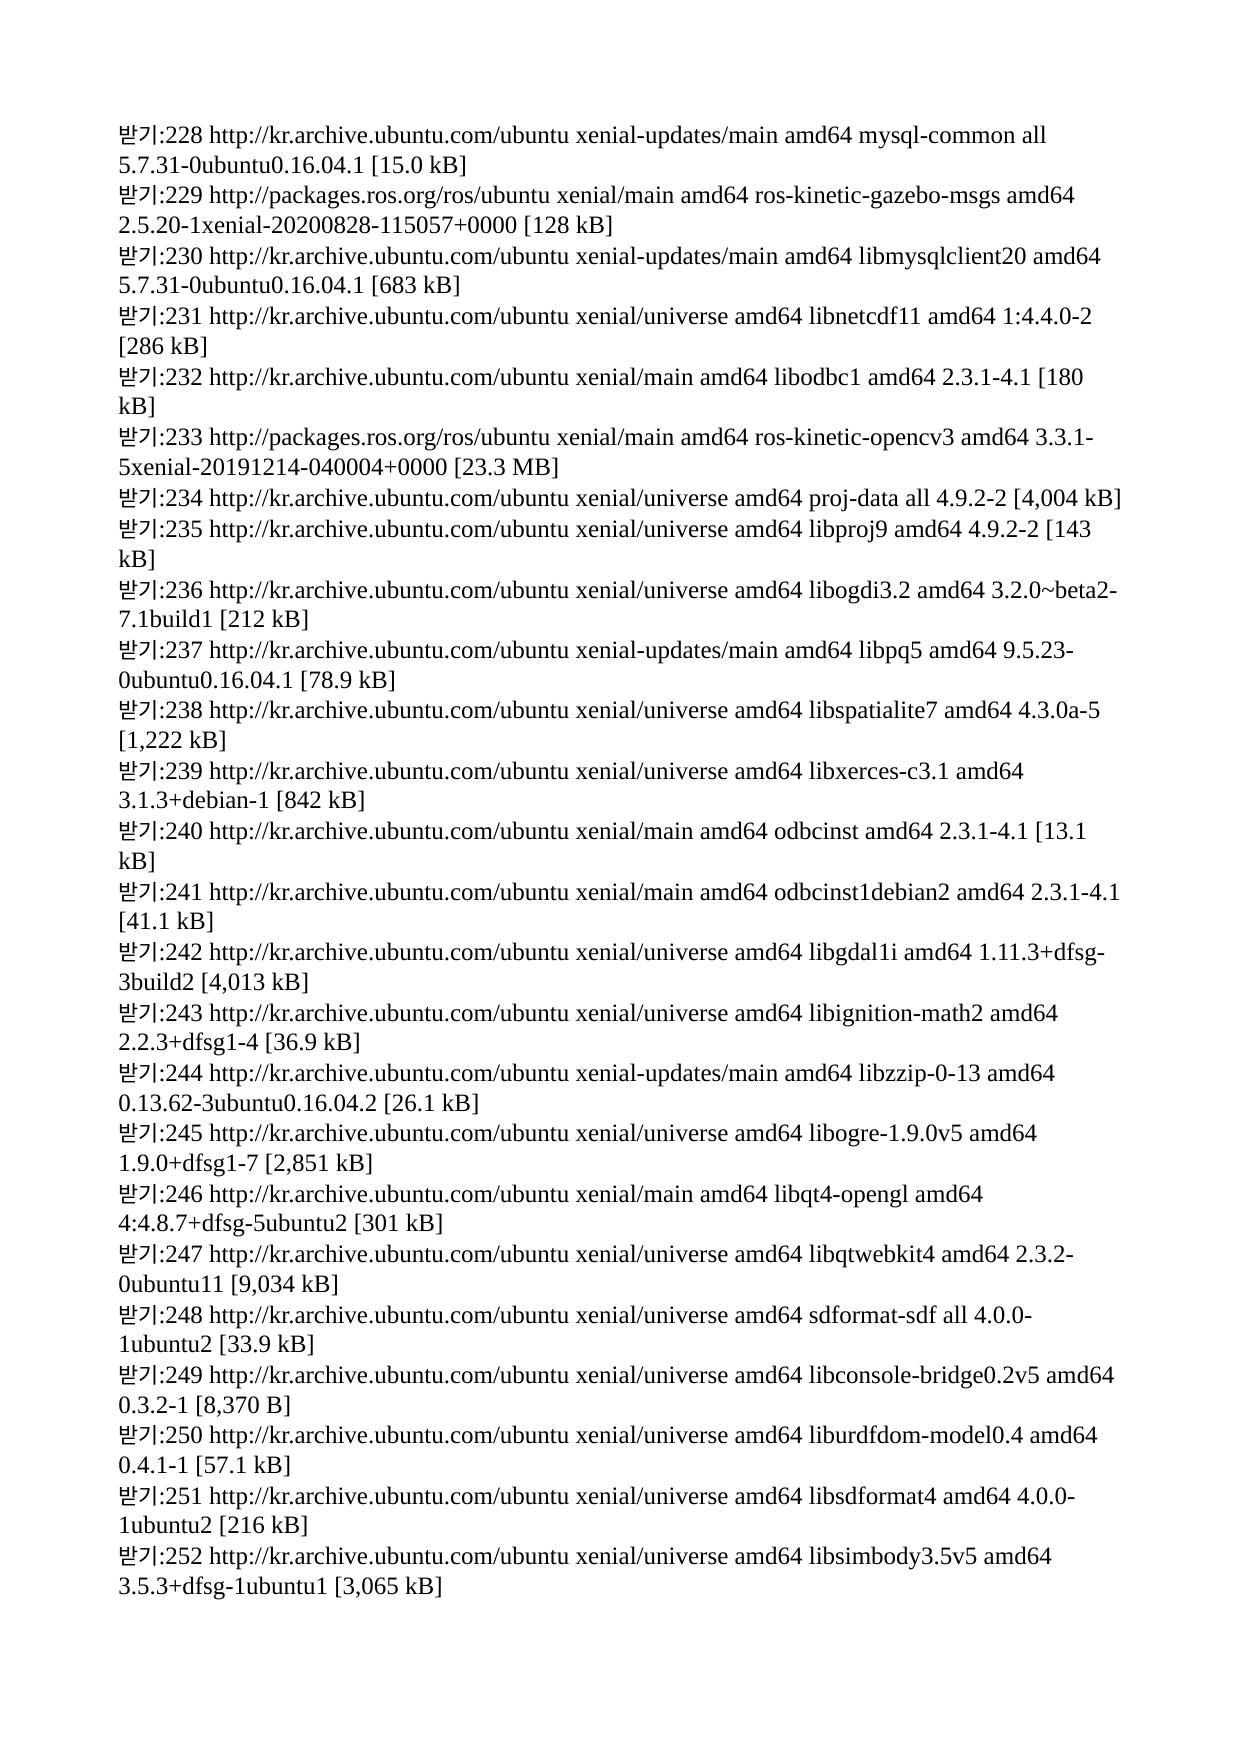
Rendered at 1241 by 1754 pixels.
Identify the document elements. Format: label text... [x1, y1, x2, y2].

text 받기:231 http://kr.archive.ubuntu.com/ubuntu xenial/universe amd64 libnetcdf11 amd64 1:4.4.0-2 [286 kB] [118, 299, 1122, 360]
text 받기:242 http://kr.archive.ubuntu.com/ubuntu xenial/universe amd64 libgdal1i amd64 1.11.3+dfsg-3build2 [4,013 kB] [118, 935, 1122, 996]
text 받기:251 http://kr.archive.ubuntu.com/ubuntu xenial/universe amd64 libsdformat4 amd64 4.0.0-1ubuntu2 [216 kB] [118, 1479, 1122, 1539]
text 받기:239 http://kr.archive.ubuntu.com/ubuntu xenial/universe amd64 libxerces-c3.1 amd64 3.1.3+debian-1 [842 kB] [118, 754, 1122, 814]
text 받기:228 http://kr.archive.ubuntu.com/ubuntu xenial-updates/main amd64 mysql-common all 5.7.31-0ubuntu0.16.04.1 [15.0 kB] [118, 118, 1122, 178]
text 받기:241 http://kr.archive.ubuntu.com/ubuntu xenial/main amd64 odbcinst1debian2 amd64 2.3.1-4.1 [41.1 kB] [118, 875, 1122, 935]
text 받기:252 http://kr.archive.ubuntu.com/ubuntu xenial/universe amd64 libsimbody3.5v5 amd64 3.5.3+dfsg-1ubuntu1 [3,065 kB] [118, 1539, 1122, 1600]
text 받기:245 http://kr.archive.ubuntu.com/ubuntu xenial/universe amd64 libogre-1.9.0v5 amd64 1.9.0+dfsg1-7 [2,851 kB] [118, 1116, 1122, 1177]
text 받기:229 http://packages.ros.org/ros/ubuntu xenial/main amd64 ros-kinetic-gazebo-msgs amd64 2.5.20-1xenial-20200828-115057+0000 [128 kB] [118, 178, 1122, 239]
text 받기:244 http://kr.archive.ubuntu.com/ubuntu xenial-updates/main amd64 libzzip-0-13 amd64 0.13.62-3ubuntu0.16.04.2 [26.1 kB] [118, 1056, 1122, 1116]
text 받기:236 http://kr.archive.ubuntu.com/ubuntu xenial/universe amd64 libogdi3.2 amd64 3.2.0~beta2-7.1build1 [212 kB] [118, 573, 1122, 633]
text 받기:230 http://kr.archive.ubuntu.com/ubuntu xenial-updates/main amd64 libmysqlclient20 amd64 5.7.31-0ubuntu0.16.04.1 [683 kB] [118, 239, 1122, 299]
text 받기:235 http://kr.archive.ubuntu.com/ubuntu xenial/universe amd64 libproj9 amd64 4.9.2-2 [143 kB] [118, 512, 1122, 573]
text 받기:243 http://kr.archive.ubuntu.com/ubuntu xenial/universe amd64 libignition-math2 amd64 2.2.3+dfsg1-4 [36.9 kB] [118, 996, 1122, 1056]
text 받기:246 http://kr.archive.ubuntu.com/ubuntu xenial/main amd64 libqt4-opengl amd64 4:4.8.7+dfsg-5ubuntu2 [301 kB] [118, 1177, 1122, 1237]
text 받기:232 http://kr.archive.ubuntu.com/ubuntu xenial/main amd64 libodbc1 amd64 2.3.1-4.1 [180 kB] [118, 360, 1122, 420]
text 받기:248 http://kr.archive.ubuntu.com/ubuntu xenial/universe amd64 sdformat-sdf all 4.0.0-1ubuntu2 [33.9 kB] [118, 1298, 1122, 1358]
text 받기:250 http://kr.archive.ubuntu.com/ubuntu xenial/universe amd64 liburdfdom-model0.4 amd64 0.4.1-1 [57.1 kB] [118, 1418, 1122, 1479]
text 받기:233 http://packages.ros.org/ros/ubuntu xenial/main amd64 ros-kinetic-opencv3 amd64 3.3.1-5xenial-20191214-040004+0000 [23.3 MB] [118, 420, 1122, 481]
text 받기:247 http://kr.archive.ubuntu.com/ubuntu xenial/universe amd64 libqtwebkit4 amd64 2.3.2-0ubuntu11 [9,034 kB] [118, 1237, 1122, 1298]
text 받기:240 http://kr.archive.ubuntu.com/ubuntu xenial/main amd64 odbcinst amd64 2.3.1-4.1 [13.1 kB] [118, 814, 1122, 875]
text 받기:249 http://kr.archive.ubuntu.com/ubuntu xenial/universe amd64 libconsole-bridge0.2v5 amd64 0.3.2-1 [8,370 B] [118, 1358, 1122, 1418]
text 받기:237 http://kr.archive.ubuntu.com/ubuntu xenial-updates/main amd64 libpq5 amd64 9.5.23-0ubuntu0.16.04.1 [78.9 kB] [118, 633, 1122, 693]
text 받기:234 http://kr.archive.ubuntu.com/ubuntu xenial/universe amd64 proj-data all 4.9.2-2 [4,004 kB] [118, 481, 1122, 512]
text 받기:238 http://kr.archive.ubuntu.com/ubuntu xenial/universe amd64 libspatialite7 amd64 4.3.0a-5 [1,222 kB] [118, 693, 1122, 754]
